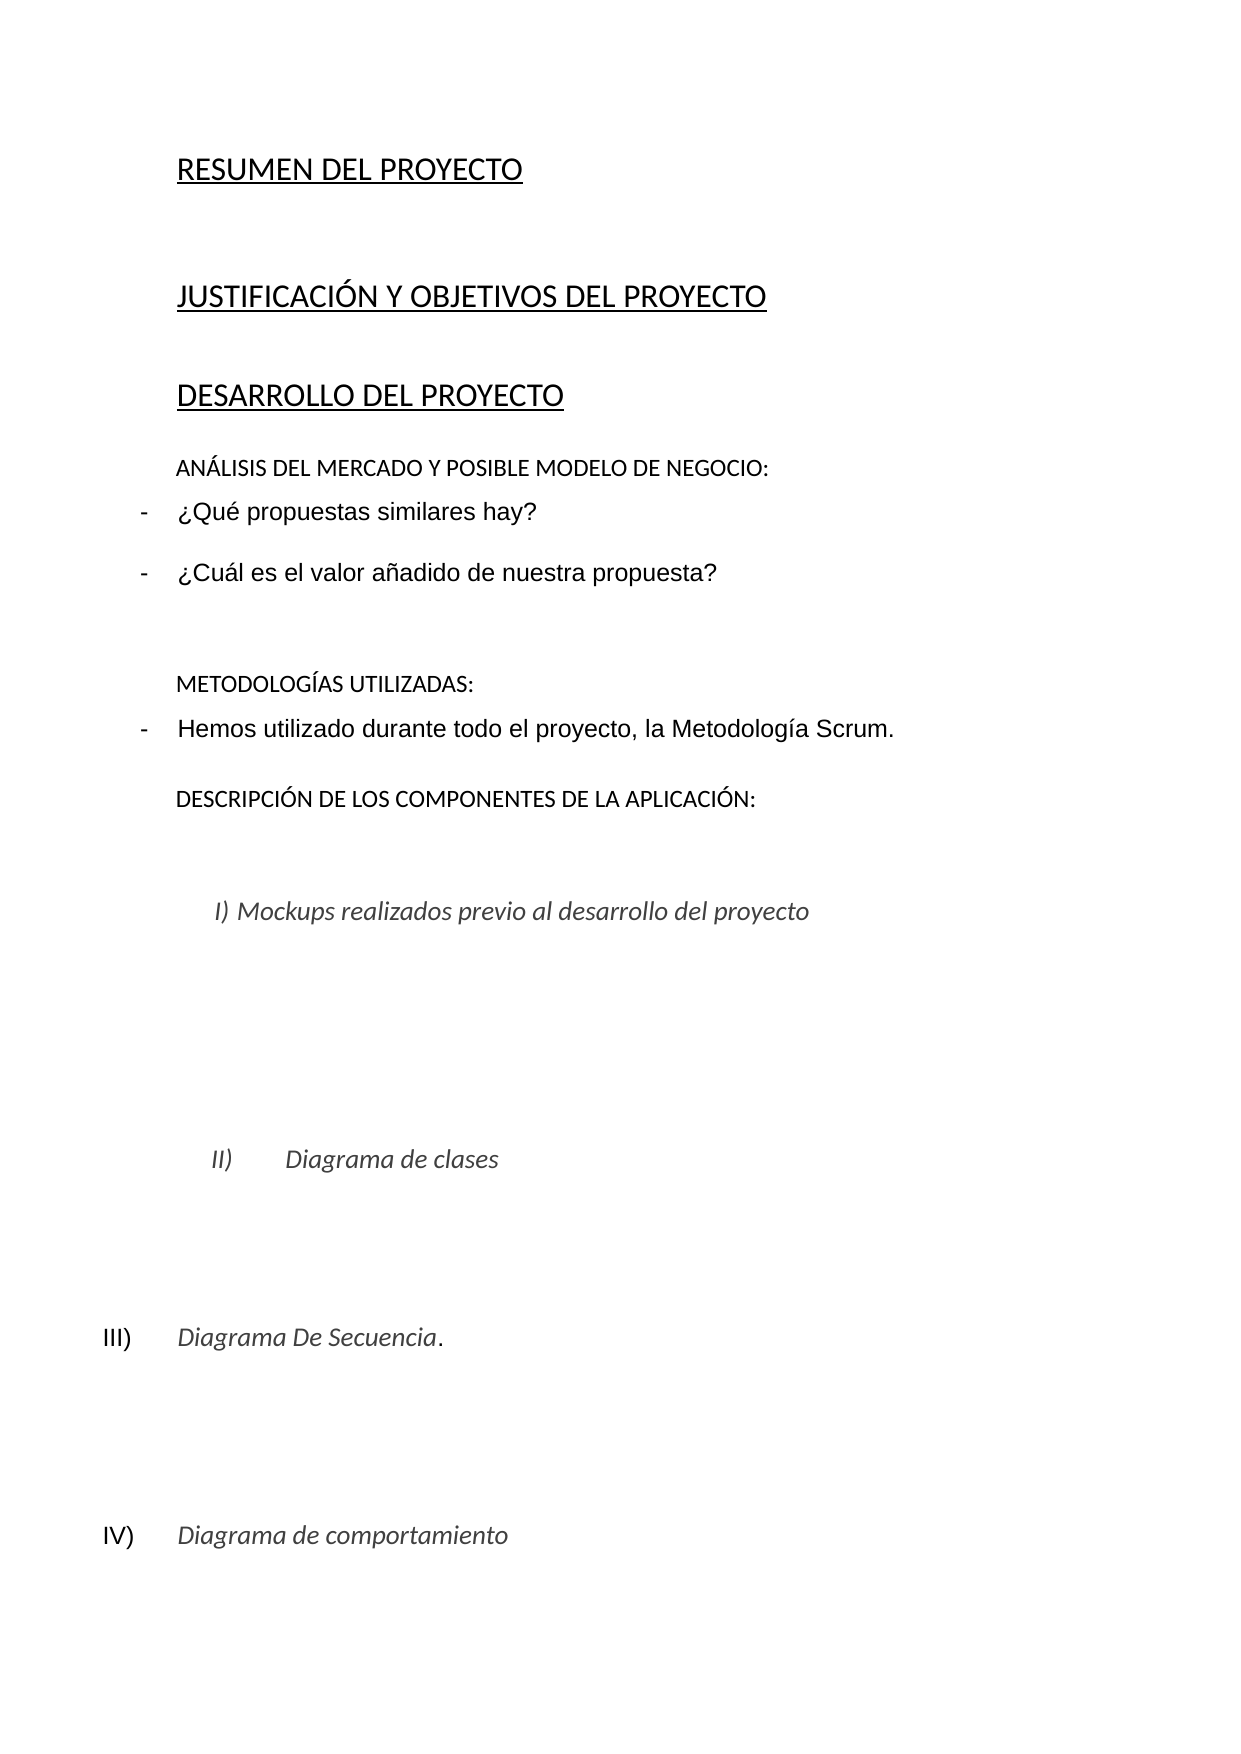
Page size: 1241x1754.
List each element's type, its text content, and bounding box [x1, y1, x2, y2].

text ANÁLISIS DEL MERCADO Y POSIBLE MODELO DE NEGOCIO: [176, 452, 1063, 483]
subtitle DESARROLLO DEL PROYECTO [177, 374, 1063, 415]
list ¿Cuál es el valor añadido de nuestra propuesta? [140, 558, 1063, 587]
list Diagrama de comportamiento [102, 1518, 842, 1551]
subtitle I) Mockups realizados previo al desarrollo del proyecto [214, 894, 1063, 927]
subtitle JUSTIFICACIÓN Y OBJETIVOS DEL PROYECTO [177, 275, 1063, 316]
list Diagrama De Secuencia. [102, 1321, 842, 1354]
list Hemos utilizado durante todo el proyecto, la Metodología Scrum. [140, 713, 1063, 742]
subtitle II) Diagrama de clases [177, 1142, 1063, 1175]
list ¿Qué propuestas similares hay? [140, 497, 1063, 526]
subtitle RESUMEN DEL PROYECTO [177, 148, 1063, 188]
text DESCRIPCIÓN DE LOS COMPONENTES DE LA APLICACIÓN: [176, 783, 1063, 813]
text METODOLOGÍAS UTILIZADAS: [176, 668, 1063, 699]
